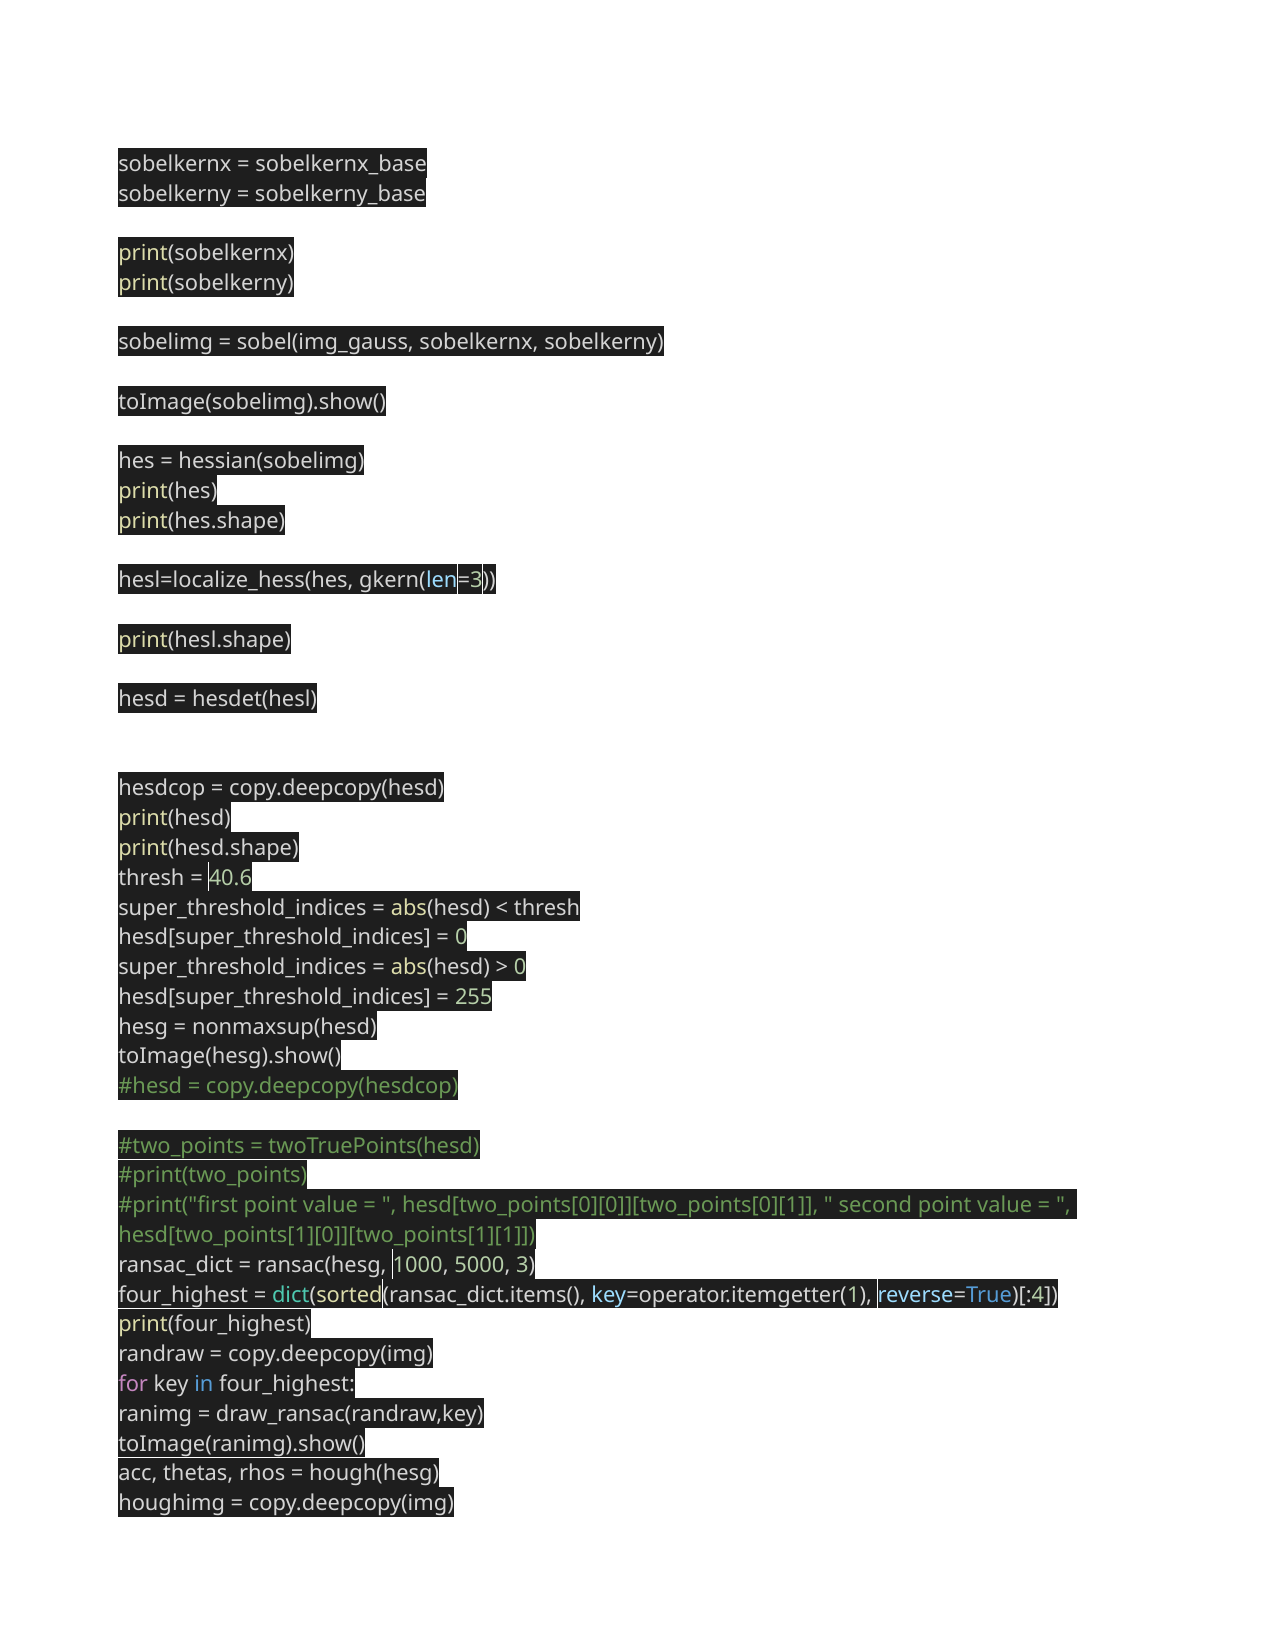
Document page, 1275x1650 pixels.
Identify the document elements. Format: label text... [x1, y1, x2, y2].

text print(hes) [118, 475, 1157, 505]
text #print("first point value = ", hesd[two_points[0][0]][two_points[0][1]], " second point value = ", hesd[two_points[1][0]][two_points[1][1]]) [118, 1189, 1157, 1249]
text #hesd = copy.deepcopy(hesdcop) [118, 1070, 1157, 1100]
text sobelkerny = sobelkerny_base [118, 178, 1157, 207]
text ransac_dict = ransac(hesg, 1000, 5000, 3) [118, 1249, 1157, 1279]
text print(hesl.shape) [118, 624, 1157, 654]
text toImage(hesg).show() [118, 1040, 1157, 1070]
text print(sobelkerny) [118, 267, 1157, 297]
text sobelkernx = sobelkernx_base [118, 148, 1157, 178]
text hes = hessian(sobelimg) [118, 445, 1157, 475]
text hesdcop = copy.deepcopy(hesd) [118, 772, 1157, 802]
text print(hes.shape) [118, 505, 1157, 535]
text hesd[super_threshold_indices] = 255 [118, 981, 1157, 1011]
text super_threshold_indices = abs(hesd) > 0 [118, 951, 1157, 981]
text hesg = nonmaxsup(hesd) [118, 1011, 1157, 1040]
text super_threshold_indices = abs(hesd) < thresh [118, 891, 1157, 921]
text hesd[super_threshold_indices] = 0 [118, 921, 1157, 951]
text print(hesd.shape) [118, 832, 1157, 862]
text four_highest = dict(sorted(ransac_dict.items(), key=operator.itemgetter(1), reverse=True)[:4]) [118, 1279, 1157, 1308]
text #print(two_points) [118, 1159, 1157, 1189]
text thresh = 40.6 [118, 862, 1157, 891]
text hesd = hesdet(hesl) [118, 683, 1157, 713]
text sobelimg = sobel(img_gauss, sobelkernx, sobelkerny) [118, 326, 1157, 356]
text for key in four_highest: [118, 1368, 1157, 1398]
text hesl=localize_hess(hes, gkern(len=3)) [118, 564, 1157, 594]
text toImage(sobelimg).show() [118, 386, 1157, 416]
text print(sobelkernx) [118, 237, 1157, 267]
text toImage(ranimg).show() [118, 1428, 1157, 1457]
text print(hesd) [118, 802, 1157, 832]
text houghimg = copy.deepcopy(img) [118, 1487, 1157, 1517]
text ranimg = draw_ransac(randraw,key) [118, 1398, 1157, 1428]
text acc, thetas, rhos = hough(hesg) [118, 1457, 1157, 1487]
text randraw = copy.deepcopy(img) [118, 1338, 1157, 1368]
text #two_points = twoTruePoints(hesd) [118, 1130, 1157, 1159]
text print(four_highest) [118, 1308, 1157, 1338]
